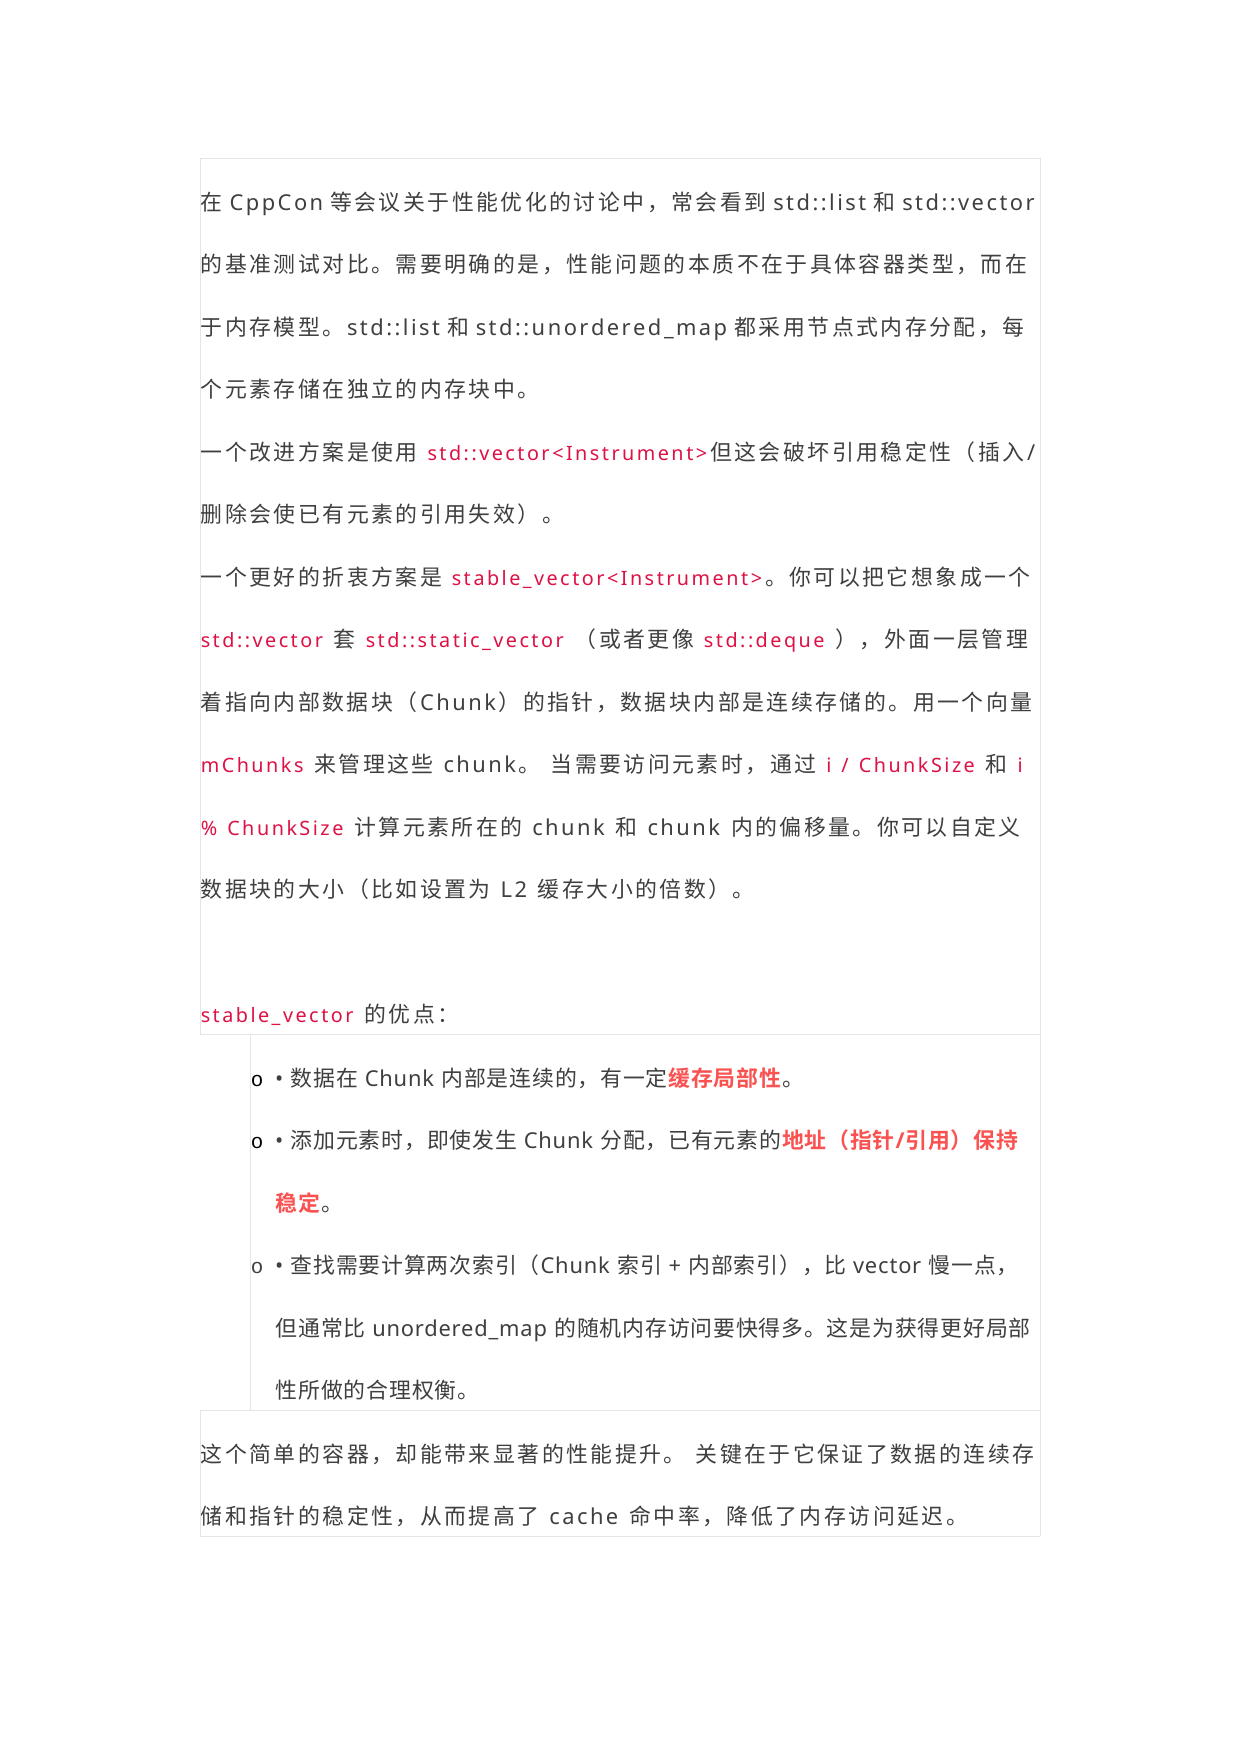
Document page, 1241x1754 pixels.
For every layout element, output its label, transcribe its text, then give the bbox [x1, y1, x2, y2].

text 这个简单的容器，却能带来显著的性能提升。 关键在于它保证了数据的连续存储和指针的稳定性，从而提高了 cache 命中率，降低了内存访问延迟。 [201, 1411, 1040, 1536]
list • 查找需要计算两次索引（Chunk 索引 + 内部索引），比 vector 慢一点，但通常比 unordered_map 的随机内存访问要快得多。这是为获得更好局部性所做的合理权衡。 [251, 1222, 1040, 1410]
text 一个更好的折衷方案是 stable_vector<Instrument>。你可以把它想象成一个 std::vector 套 std::static_vector （或者更像 std::deque ），外面一层管理着指向内部数据块（Chunk）的指针，数据块内部是连续存储的。用一个向量 mChunks 来管理这些 chunk。 当需要访问元素时，通过 i / ChunkSize 和 i % ChunkSize 计算元素所在的 chunk 和 chunk 内的偏移量。你可以自定义数据块的大小（比如设置为 L2 缓存大小的倍数）。 [201, 533, 1040, 908]
text stable_vector 的优点： [201, 971, 1040, 1034]
text 一个改进方案是使用 std::vector<Instrument>但这会破坏引用稳定性（插入/删除会使已有元素的引用失效）。 [201, 408, 1040, 533]
list • 数据在 Chunk 内部是连续的，有一定缓存局部性。 [251, 1035, 1040, 1097]
text 在CppCon等会议关于性能优化的讨论中，常会看到std::list和std::vector的基准测试对比。需要明确的是，性能问题的本质不在于具体容器类型，而在于内存模型。std::list和std::unordered_map都采用节点式内存分配，每个元素存储在独立的内存块中。 [201, 159, 1040, 408]
list • 添加元素时，即使发生 Chunk 分配，已有元素的地址（指针/引用）保持稳定。 [251, 1097, 1040, 1222]
